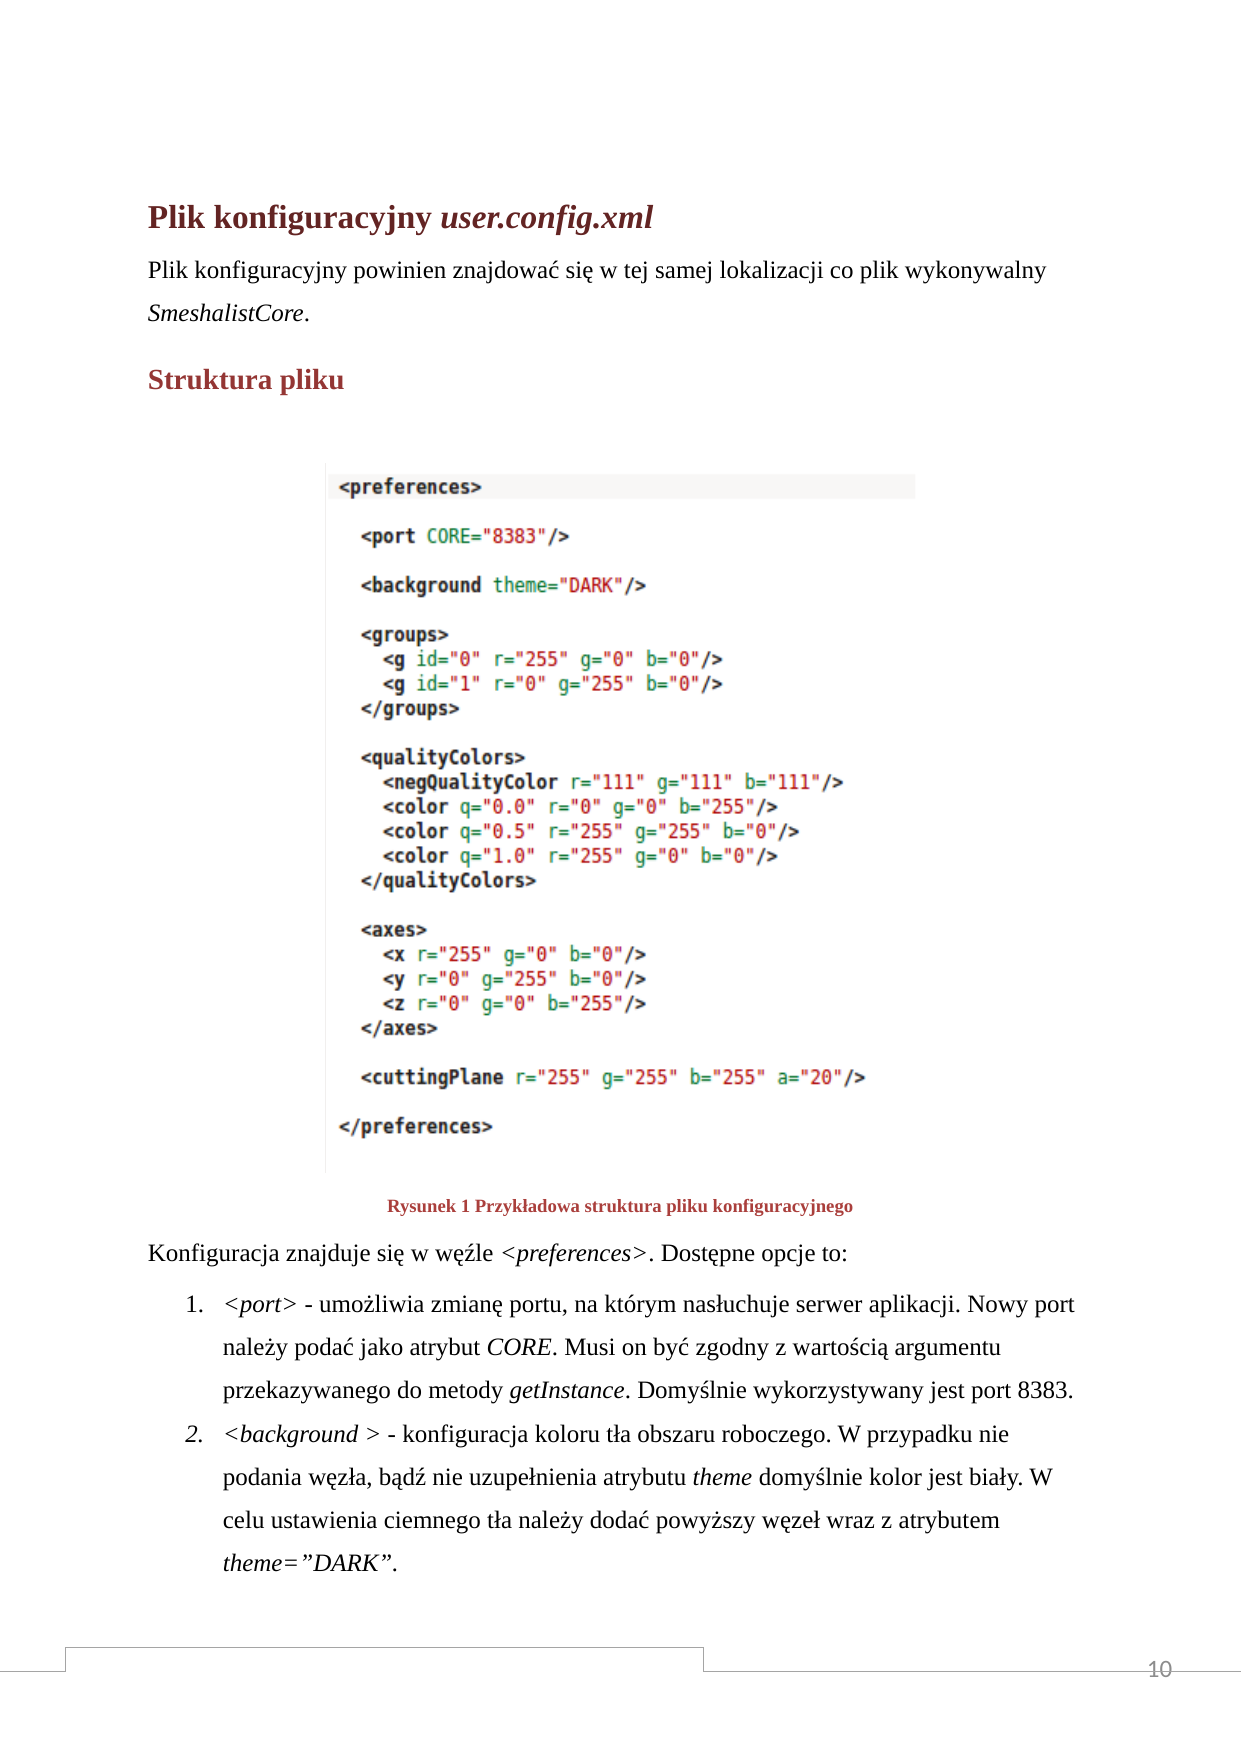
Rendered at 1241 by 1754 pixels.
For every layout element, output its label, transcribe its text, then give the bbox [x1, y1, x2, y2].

subtitle Struktura pliku [148, 362, 1093, 396]
text Plik konfiguracyjny powinien znajdować się w tej samej lokalizacji co plik wykonywalny SmeshalistCore. [148, 255, 1093, 327]
text Rysunek 1 Przykładowa struktura pliku konfiguracyjnego [148, 1195, 1093, 1217]
subtitle Plik konfiguracyjny user.config.xml [148, 198, 1093, 236]
list <port> - umożliwia zmianę portu, na którym nasłuchuje serwer aplikacji. Nowy port należy podać jako atrybut CORE. Musi on być zgodny z wartością argumentu przekazywanego do metody getInstance. Domyślnie wykorzystywany jest port 8383. [185, 1289, 1093, 1404]
text Konfiguracja znajduje się w węźle <preferences>. Dostępne opcje to: [148, 1238, 1093, 1267]
list <background > - konfiguracja koloru tła obszaru roboczego. W przypadku nie podania węzła, bądź nie uzupełnienia atrybutu theme domyślnie kolor jest biały. W celu ustawienia ciemnego tła należy dodać powyższy węzeł wraz z atrybutem theme=”DARK”. [185, 1419, 1093, 1577]
picture [325, 463, 916, 1173]
